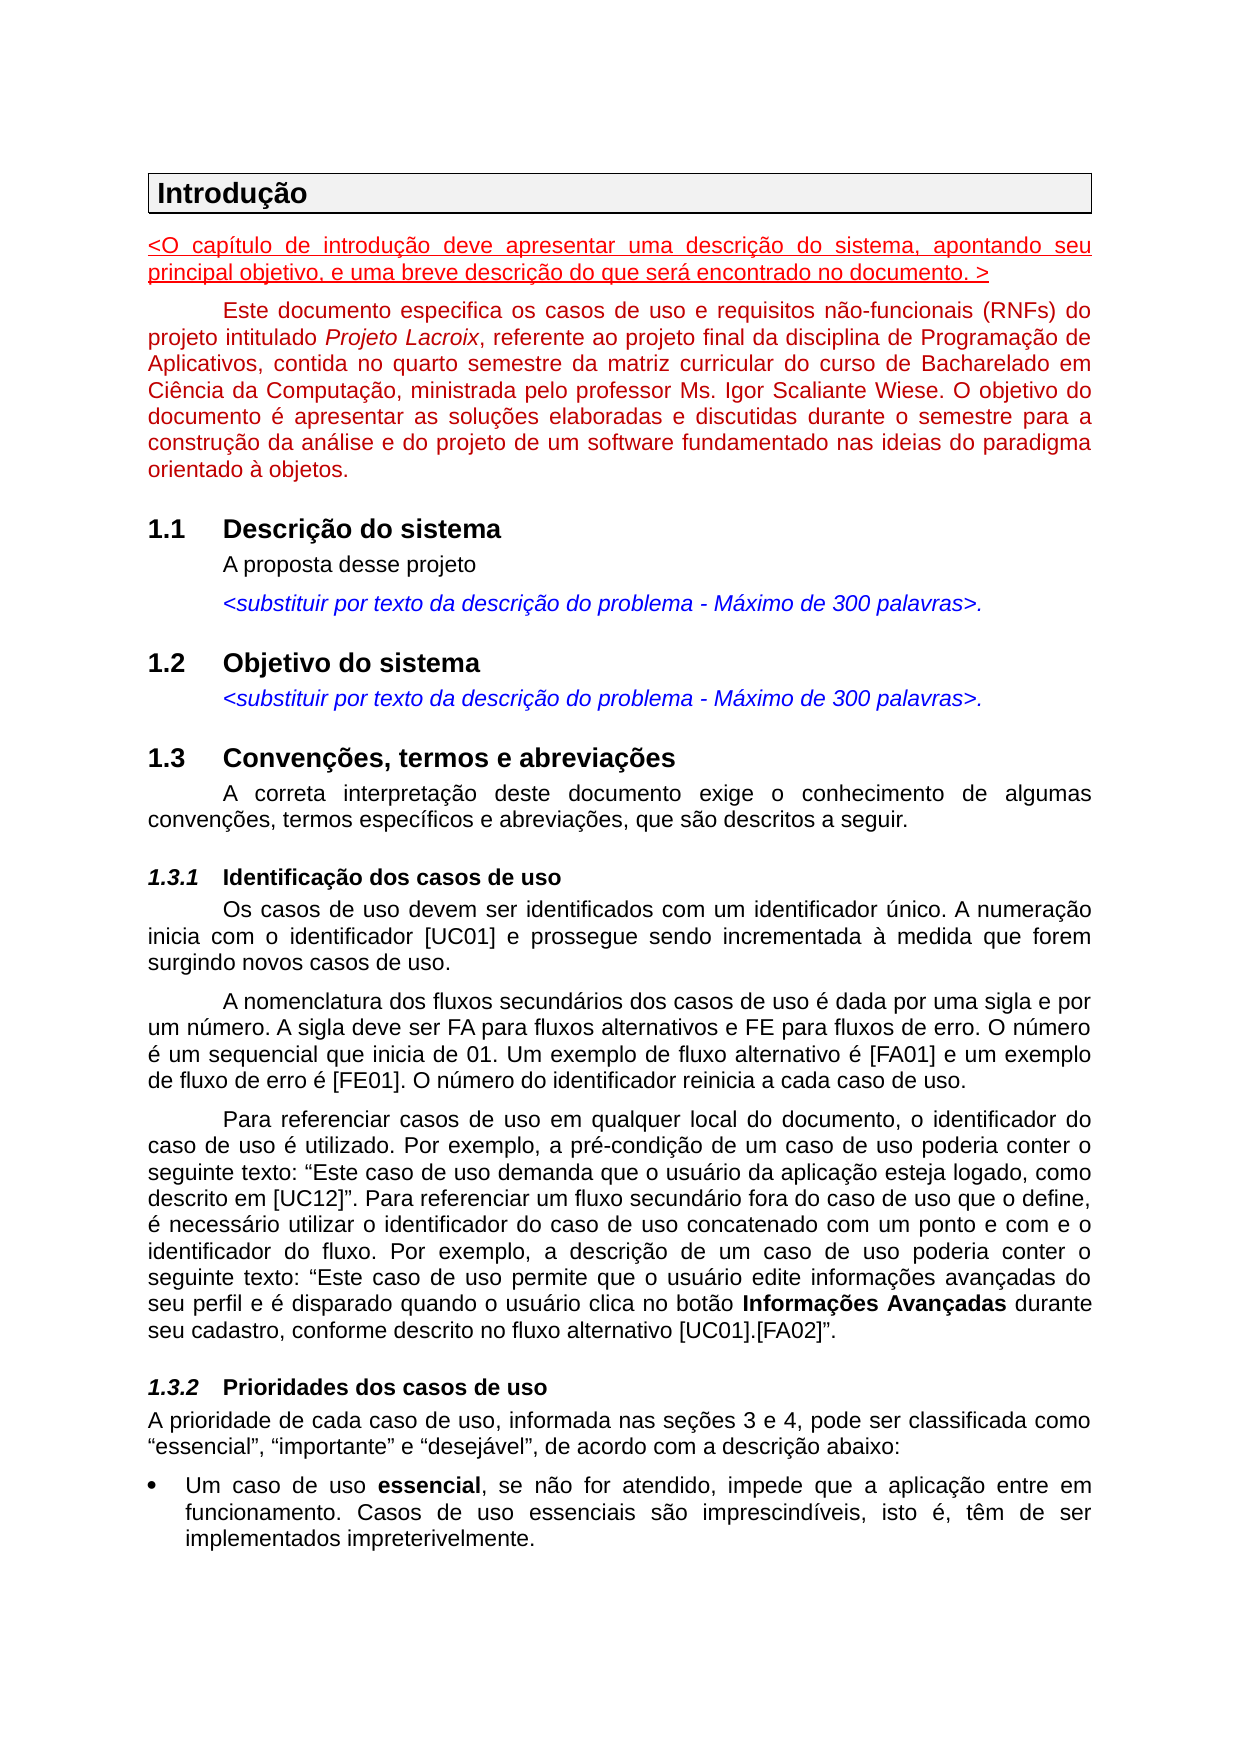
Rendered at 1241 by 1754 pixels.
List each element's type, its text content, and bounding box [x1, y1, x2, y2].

text <substituir por texto da descrição do problema - Máximo de 300 palavras>. [148, 685, 1092, 711]
text A correta interpretação deste documento exige o conhecimento de algumas convenções, termos específicos e abreviações, que são descritos a seguir. [148, 780, 1092, 832]
text A prioridade de cada caso de uso, informada nas seções 3 e 4, pode ser classificada como “essencial”, “importante” e “desejável”, de acordo com a descrição abaixo: [148, 1407, 1092, 1459]
subtitle Descrição do sistema [148, 513, 1092, 544]
subtitle Prioridades dos casos de uso [148, 1374, 1092, 1401]
text <substituir por texto da descrição do problema - Máximo de 300 palavras>. [148, 589, 1092, 616]
subtitle Introdução [149, 174, 1091, 212]
text A nomenclatura dos fluxos secundários dos casos de uso é dada por uma sigla e por um número. A sigla deve ser FA para fluxos alternativos e FE para fluxos de erro. O número é um sequencial que inicia de 01. Um exemplo de fluxo alternativo é [FA01] e um exemplo de fluxo de erro é [FE01]. O número do identificador reinicia a cada caso de uso. [148, 988, 1092, 1093]
text Para referenciar casos de uso em qualquer local do documento, o identificador do caso de uso é utilizado. Por exemplo, a pré-condição de um caso de uso poderia conter o seguinte texto: “Este caso de uso demanda que o usuário da aplicação esteja logado, como descrito em [UC12]”. Para referenciar um fluxo secundário fora do caso de uso que o define, é necessário utilizar o identificador do caso de uso concatenado com um ponto e com e o identificador do fluxo. Por exemplo, a descrição de um caso de uso poderia conter o seguinte texto: “Este caso de uso permite que o usuário edite informações avançadas do seu perfil e é disparado quando o usuário clica no botão Informações Avançadas durante seu cadastro, conforme descrito no fluxo alternativo [UC01].[FA02]”. [148, 1106, 1092, 1343]
subtitle Identificação dos casos de uso [148, 864, 1092, 890]
text Os casos de uso devem ser identificados com um identificador único. A numeração inicia com o identificador [UC01] e prossegue sendo incrementada à medida que forem surgindo novos casos de uso. [148, 896, 1092, 975]
subtitle Objetivo do sistema [148, 647, 1092, 678]
subtitle Convenções, termos e abreviações [148, 742, 1092, 773]
text principal objetivo, e uma breve descrição do que será encontrado no documento. > [148, 256, 1092, 285]
list Um caso de uso essencial, se não for atendido, impede que a aplicação entre em funcionamento. Casos de uso essenciais são imprescindíveis, isto é, têm de ser implementados impreterivelmente. [148, 1472, 1092, 1551]
text A proposta desse projeto [148, 551, 1092, 577]
text <O capítulo de introdução deve apresentar uma descrição do sistema, apontando seu [148, 232, 1092, 255]
text Este documento especifica os casos de uso e requisitos não-funcionais (RNFs) do projeto intitulado Projeto Lacroix, referente ao projeto final da disciplina de Programação de Aplicativos, contida no quarto semestre da matriz curricular do curso de Bacharelado em Ciência da Computação, ministrada pelo professor Ms. Igor Scaliante Wiese. O objetivo do documento é apresentar as soluções elaboradas e discutidas durante o semestre para a construção da análise e do projeto de um software fundamentado nas ideias do paradigma orientado à objetos. [148, 297, 1092, 482]
